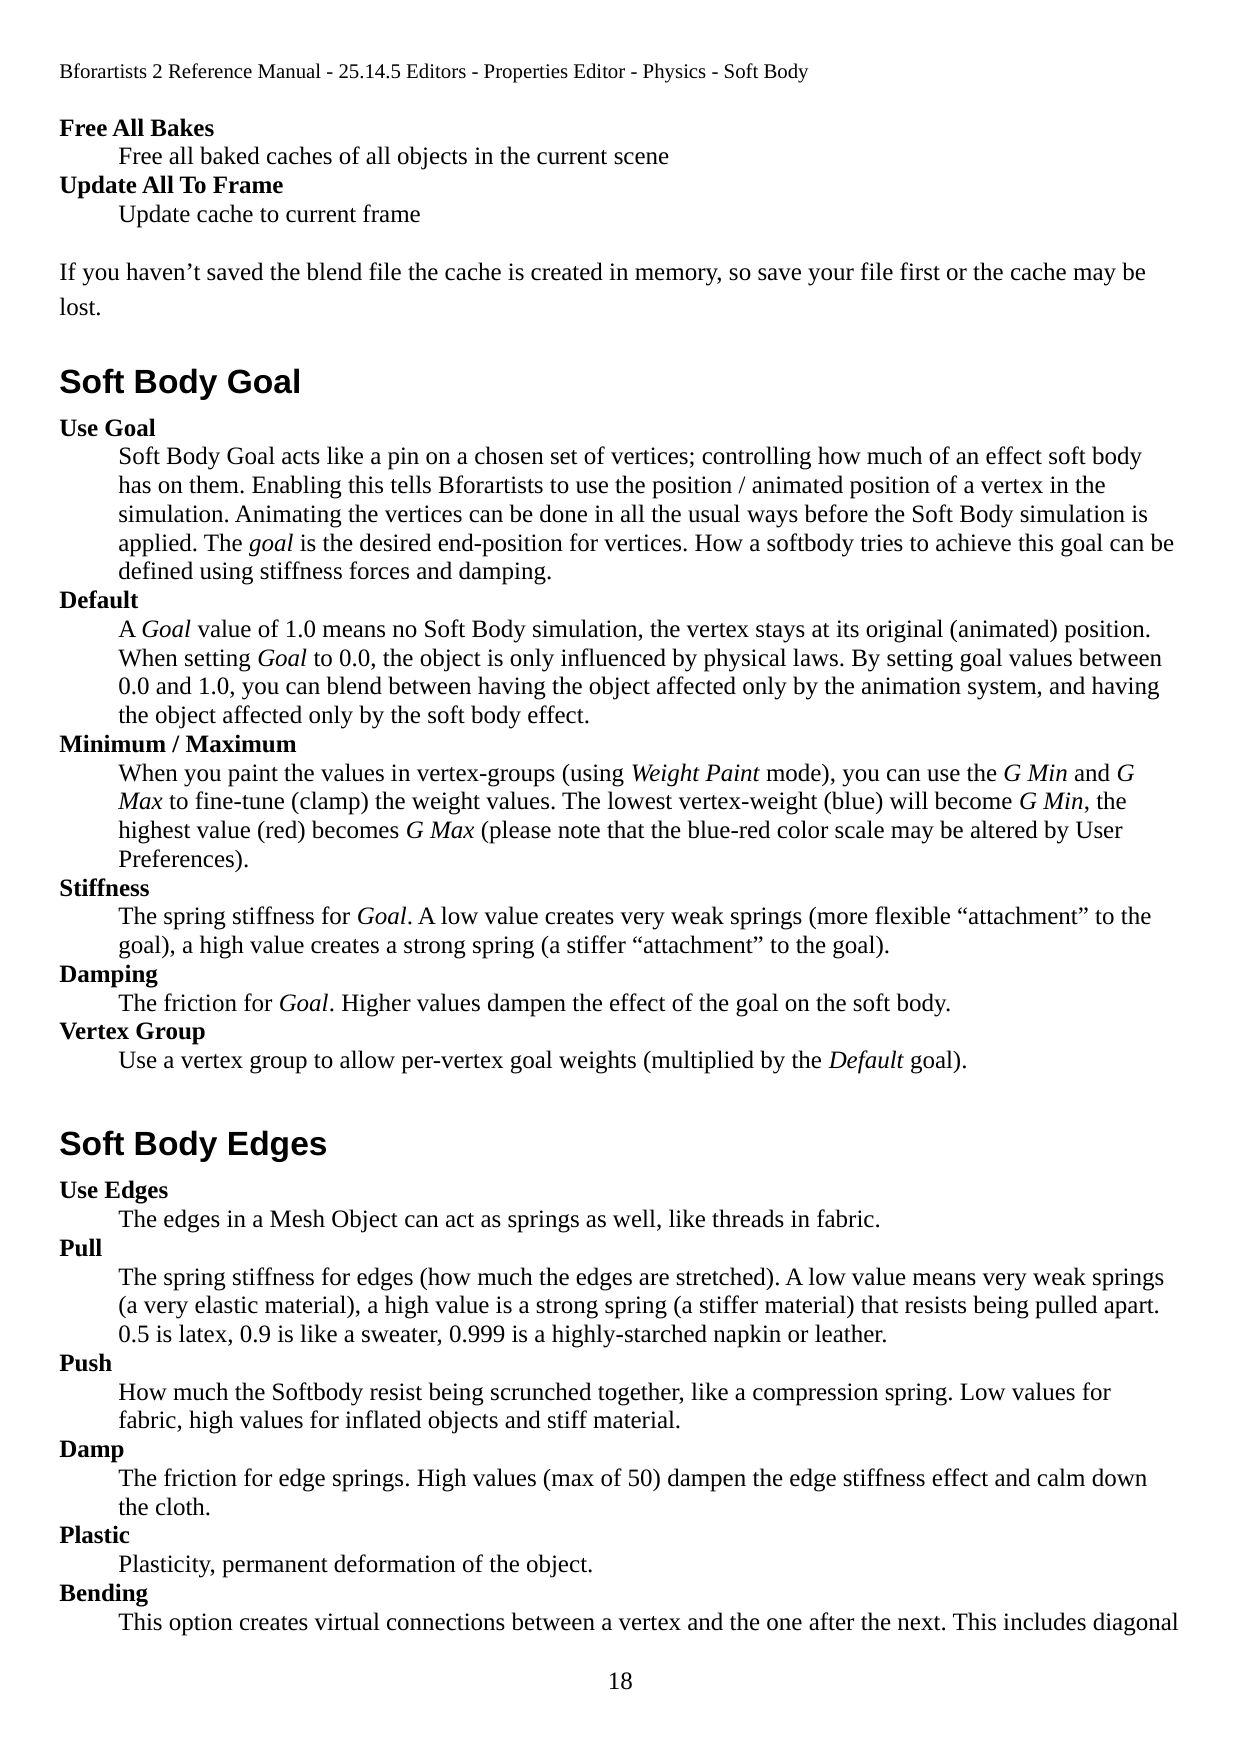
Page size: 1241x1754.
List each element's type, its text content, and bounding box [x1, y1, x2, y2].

text If you haven’t saved the blend file the cache is created in memory, so save your file first or the cache may be lost. [59, 257, 1181, 320]
subtitle Update All To Frame [59, 170, 1181, 199]
subtitle Default [59, 585, 1181, 614]
list Use a vertex group to allow per-vertex goal weights (multiplied by the Default goal). [118, 1045, 1181, 1074]
list Free all baked caches of all objects in the current scene [118, 141, 1181, 170]
list Soft Body Goal acts like a pin on a chosen set of vertices; controlling how much of an effect soft body has on them. Enabling this tells Bforartists to use the position / animated position of a vertex in the simulation. Animating the vertices can be done in all the usual ways before the Soft Body simulation is applied. The goal is the desired end-position for vertices. How a softbody tries to achieve this goal can be defined using stiffness forces and damping. [118, 441, 1181, 585]
list The spring stiffness for edges (how much the edges are stretched). A low value means very weak springs (a very elastic material), a high value is a strong spring (a stiffer material) that resists being pulled apart. 0.5 is latex, 0.9 is like a sweater, 0.999 is a highly-starched napkin or leather. [118, 1262, 1181, 1348]
subtitle Free All Bakes [59, 113, 1181, 141]
subtitle Stiffness [59, 873, 1181, 901]
list This option creates virtual connections between a vertex and the one after the next. This includes diagonal [118, 1607, 1181, 1635]
subtitle Bending [59, 1578, 1181, 1607]
subtitle Push [59, 1348, 1181, 1377]
list How much the Softbody resist being scrunched together, like a compression spring. Low values for fabric, high values for inflated objects and stiff material. [118, 1377, 1181, 1434]
subtitle Damp [59, 1434, 1181, 1463]
subtitle Damping [59, 959, 1181, 988]
list Update cache to current frame [118, 199, 1181, 228]
list The spring stiffness for Goal. A low value creates very weak springs (more flexible “attachment” to the goal), a high value creates a strong spring (a stiffer “attachment” to the goal). [118, 901, 1181, 959]
subtitle Plastic [59, 1520, 1181, 1549]
list The friction for Goal. Higher values dampen the effect of the goal on the soft body. [118, 988, 1181, 1016]
subtitle Use Edges [59, 1175, 1181, 1204]
list The edges in a Mesh Object can act as springs as well, like threads in fabric. [118, 1204, 1181, 1233]
subtitle Soft Body Goal [59, 361, 1181, 400]
subtitle Vertex Group [59, 1016, 1181, 1045]
subtitle Minimum / Maximum [59, 729, 1181, 758]
subtitle Use Goal [59, 413, 1181, 441]
list The friction for edge springs. High values (max of 50) dampen the edge stiffness effect and calm down the cloth. [118, 1463, 1181, 1520]
list When you paint the values in vertex-groups (using Weight Paint mode), you can use the G Min and G Max to fine-tune (clamp) the weight values. The lowest vertex-weight (blue) will become G Min, the highest value (red) becomes G Max (please note that the blue-red color scale may be altered by User Preferences). [118, 758, 1181, 873]
list A Goal value of 1.0 means no Soft Body simulation, the vertex stays at its original (animated) position. When setting Goal to 0.0, the object is only influenced by physical laws. By setting goal values between 0.0 and 1.0, you can blend between having the object affected only by the animation system, and having the object affected only by the soft body effect. [118, 614, 1181, 729]
list Plasticity, permanent deformation of the object. [118, 1549, 1181, 1578]
subtitle Soft Body Edges [59, 1124, 1181, 1163]
subtitle Pull [59, 1233, 1181, 1262]
